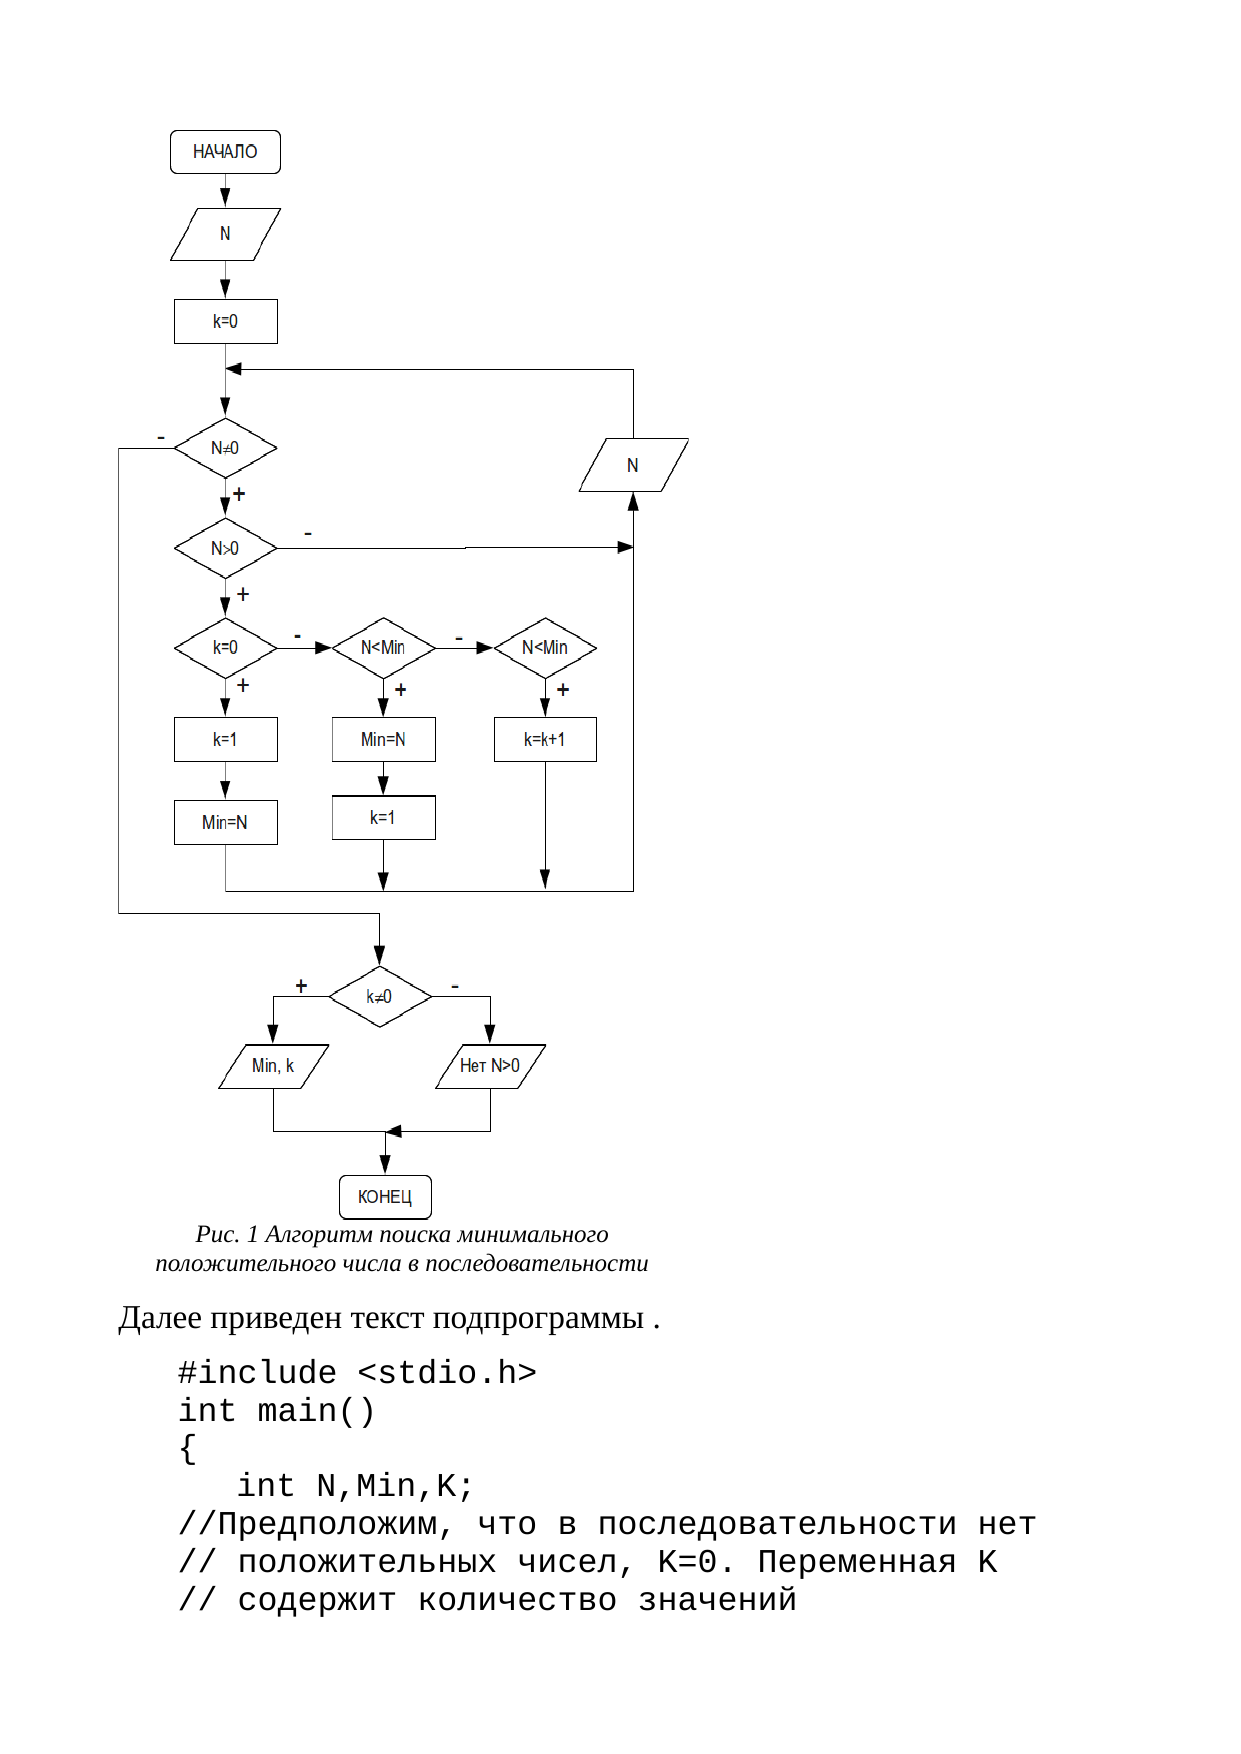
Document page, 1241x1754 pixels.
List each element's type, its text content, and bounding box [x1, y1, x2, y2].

text int main() [177, 1393, 1122, 1431]
text #include <stdio.h> [177, 1356, 1122, 1393]
text int N,Min,K; [177, 1469, 1122, 1507]
text //Предположим, что в последовательности нет [177, 1507, 1122, 1545]
text { [177, 1431, 1122, 1469]
text // положительных чисел, K=0. Переменная K [177, 1545, 1122, 1582]
text // содержит количество значений [177, 1582, 1122, 1620]
picture [118, 130, 689, 1220]
text Далее приведен текст подпрограммы . [118, 1297, 1122, 1335]
text Рис. 1 Алгоритм поиска минимального положительного числа в последовательности [118, 1220, 688, 1277]
